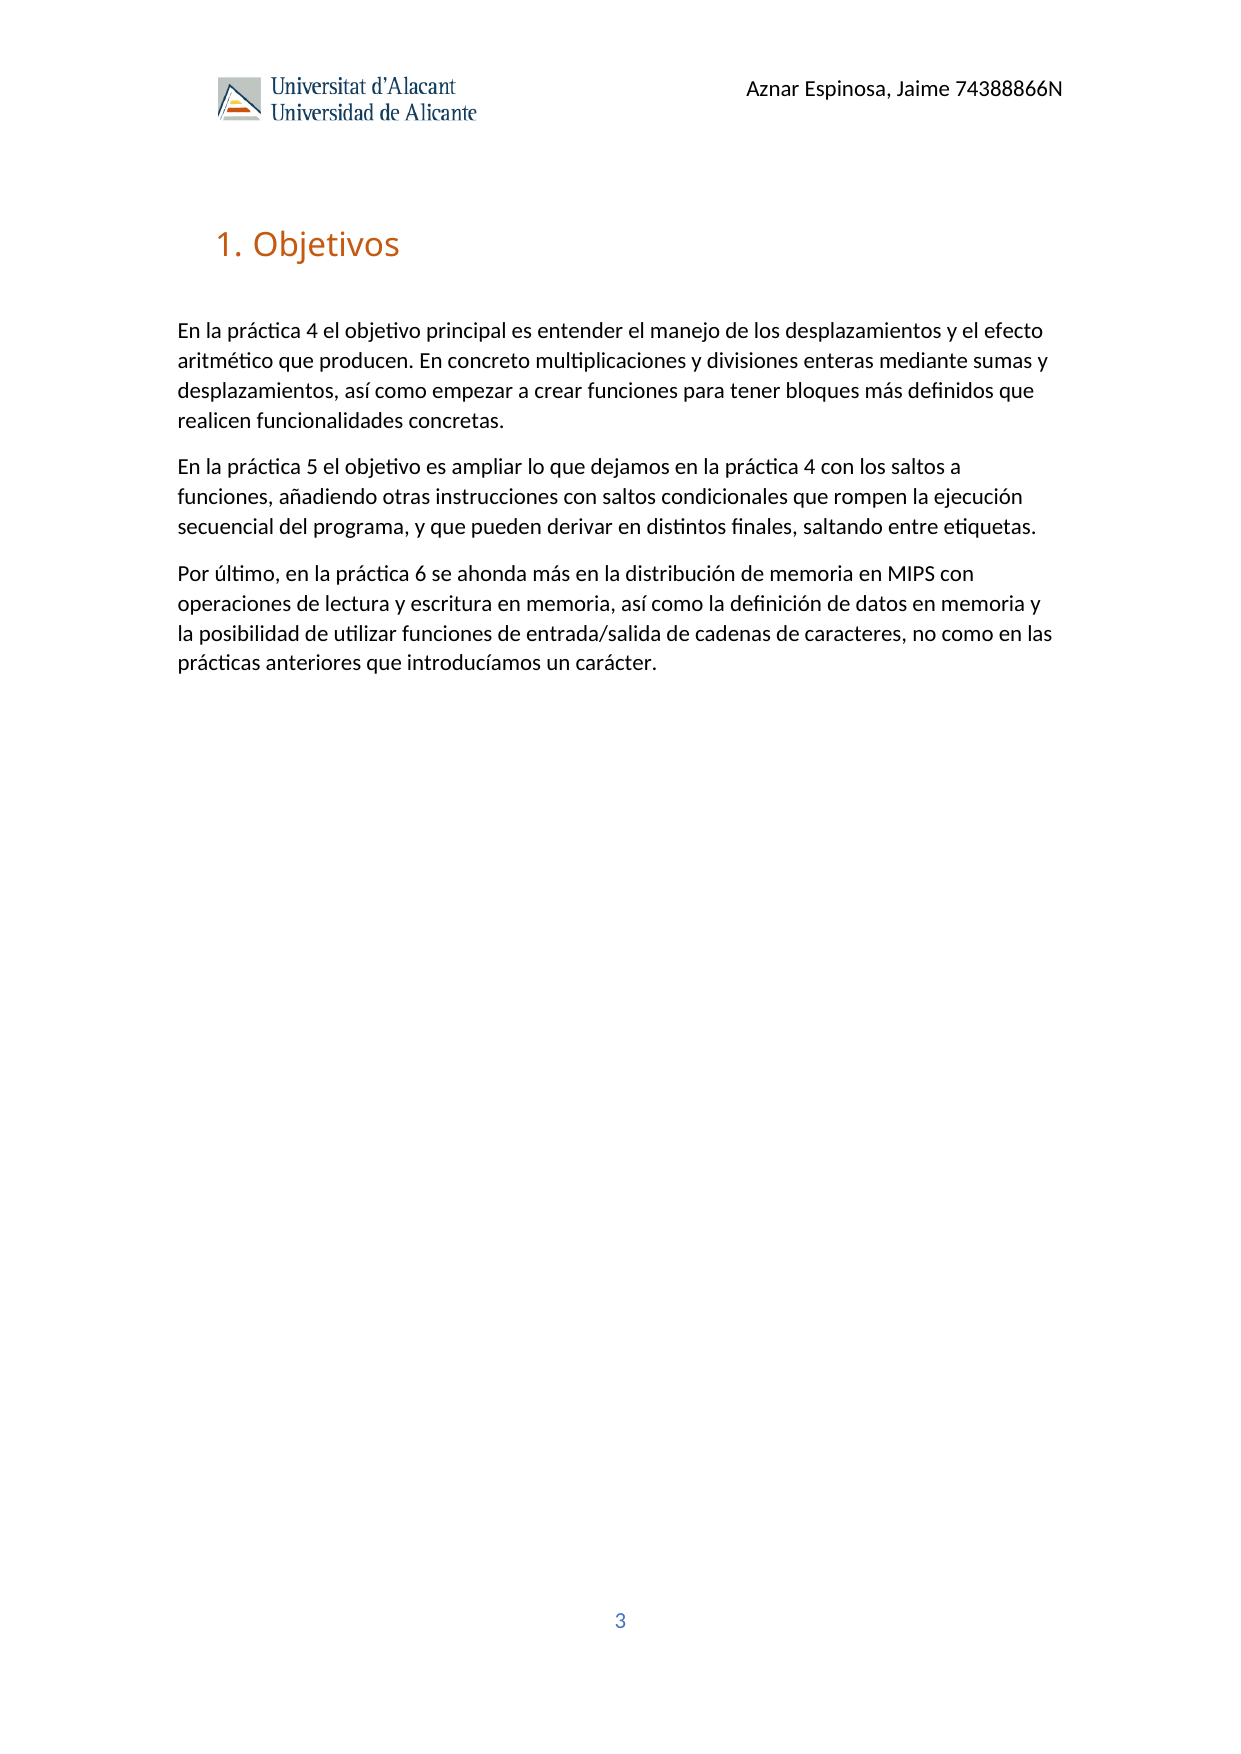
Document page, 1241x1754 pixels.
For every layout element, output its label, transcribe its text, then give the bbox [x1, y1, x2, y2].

text Por último, en la práctica 6 se ahonda más en la distribución de memoria en MIPS con operaciones de lectura y escritura en memoria, así como la definición de datos en memoria y la posibilidad de utilizar funciones de entrada/salida de cadenas de caracteres, no como en las prácticas anteriores que introducíamos un carácter. [177, 559, 1063, 677]
text En la práctica 4 el objetivo principal es entender el manejo de los desplazamientos y el efecto aritmético que producen. En concreto multiplicaciones y divisiones enteras mediante sumas y desplazamientos, así como empezar a crear funciones para tener bloques más definidos que realicen funcionalidades concretas. [177, 316, 1063, 434]
list Objetivos [215, 221, 1063, 267]
text En la práctica 5 el objetivo es ampliar lo que dejamos en la práctica 4 con los saltos a funciones, añadiendo otras instrucciones con saltos condicionales que rompen la ejecución secuencial del programa, y que pueden derivar en distintos finales, saltando entre etiquetas. [177, 452, 1063, 540]
